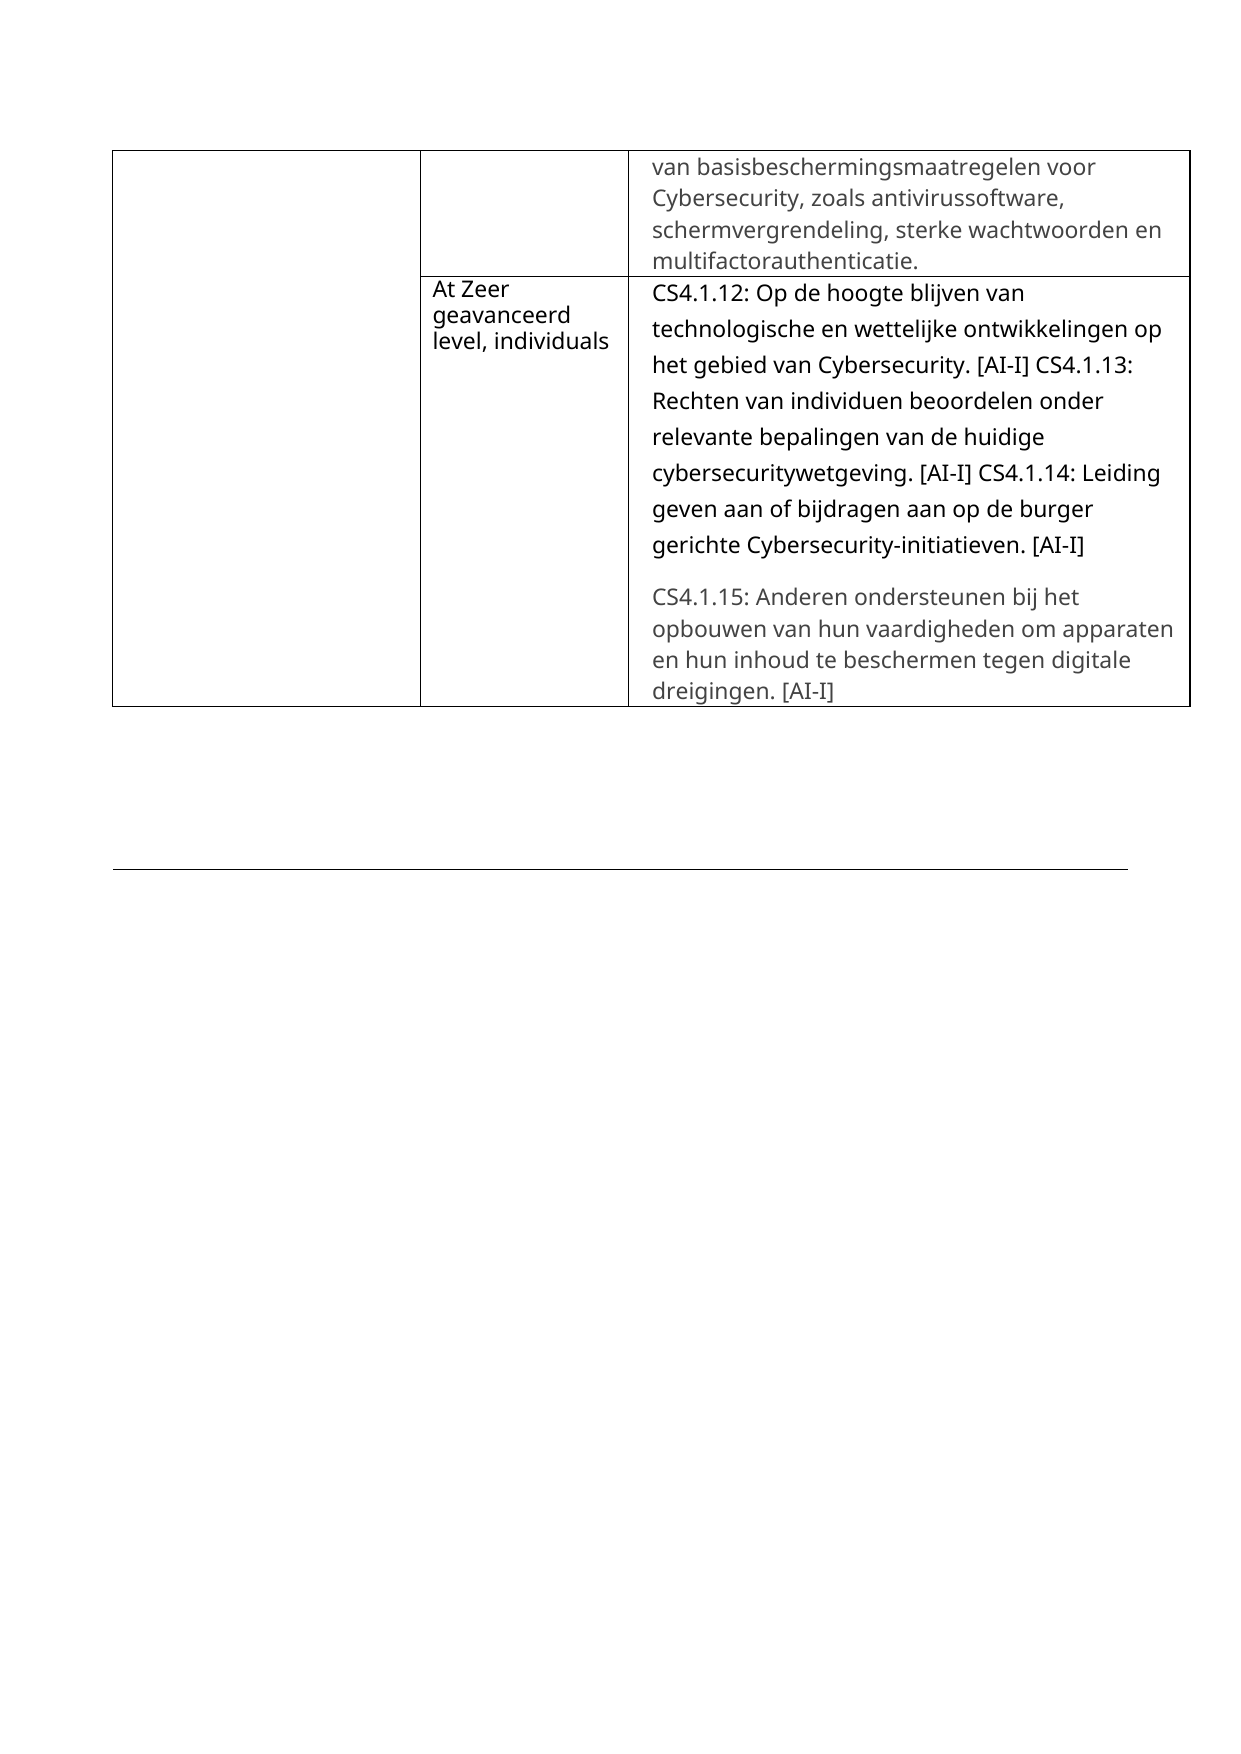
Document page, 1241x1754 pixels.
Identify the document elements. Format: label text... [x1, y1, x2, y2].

table_cell van basisbeschermingsmaatregelen voor Cybersecurity, zoals antivirussoftware, schermvergrendeling, sterke wachtwoorden en multifactorauthenticatie. [629, 151, 1189, 276]
table_header [113, 151, 420, 706]
table_cell At Zeer geavanceerd level, individuals [421, 277, 628, 706]
table_cell [421, 151, 628, 276]
table_cell CS4.1.12: Op de hoogte blijven van technologische en wettelijke ontwikkelingen op het gebied van Cybersecurity. [AI-I] CS4.1.13: Rechten van individuen beoordelen onder relevante bepalingen van de huidige cybersecuritywetgeving. [AI-I] CS4.1.14: Leiding geven aan of bijdragen aan op de burger gerichte Cybersecurity-initiatieven. [AI-I] CS4.1.15: Anderen ondersteunen bij het opbouwen van hun vaardigheden om apparaten en hun inhoud te beschermen tegen digitale dreigingen. [AI-I] [629, 277, 1189, 706]
